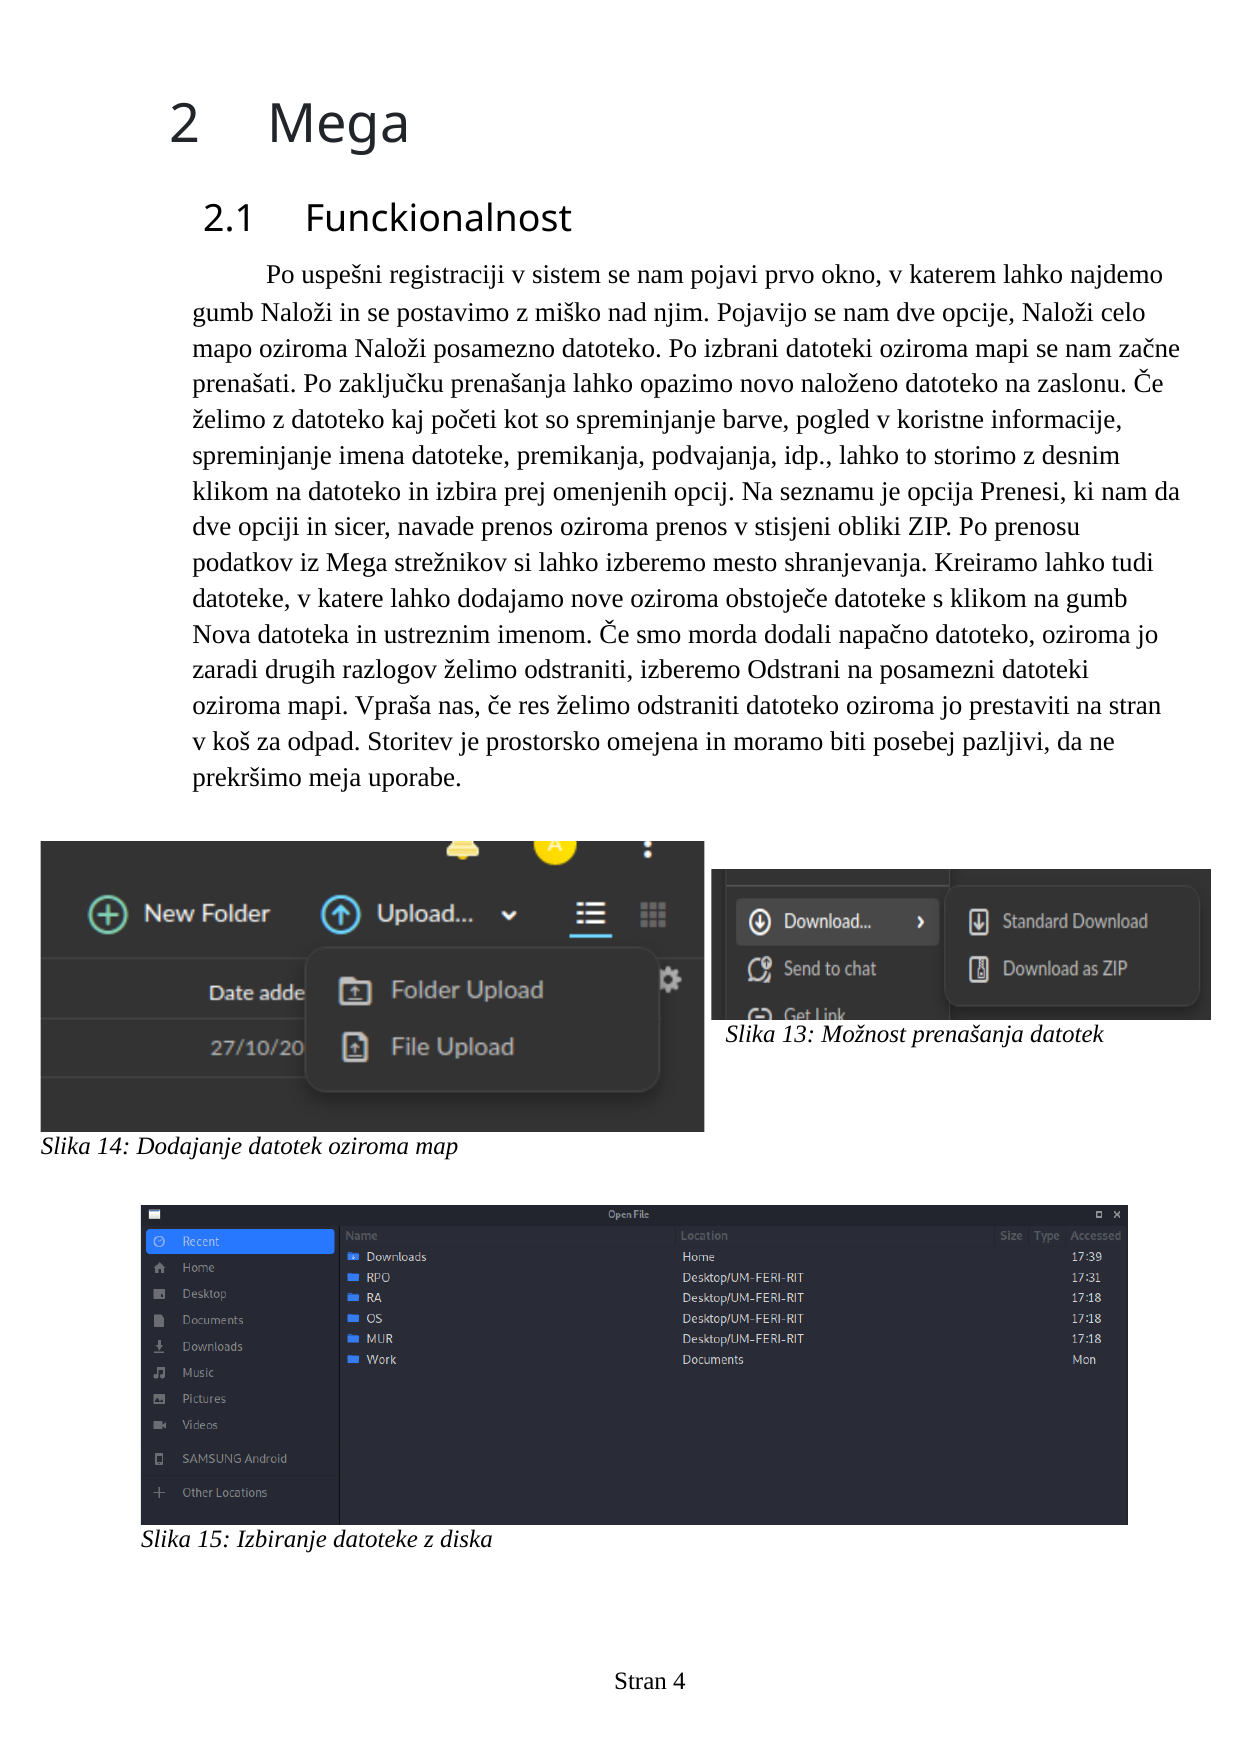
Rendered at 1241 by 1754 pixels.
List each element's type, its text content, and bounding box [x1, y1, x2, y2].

text Slika 14: Dodajanje datotek oziroma map [41, 842, 704, 1160]
picture [711, 869, 1211, 1020]
text Po uspešni registraciji v sistem se nam pojavi prvo okno, v katerem lahko najdemo gumb Naloži in se postavimo z miško nad njim. Pojavijo se nam dve opcije, Naloži celo mapo oziroma Naloži posamezno datoteko. Po izbrani datoteki oziroma mapi se nam začne prenašati. Po zaključku prenašanja lahko opazimo novo naloženo datoteko na zaslonu. Če želimo z datoteko kaj početi kot so spreminjanje barve, pogled v koristne informacije, spreminjanje imena datoteke, premikanja, podvajanja, idp., lahko to storimo z desnim klikom na datoteko in izbira prej omenjenih opcij. Na seznamu je opcija Prenesi, ki nam da dve opciji in sicer, navade prenos oziroma prenos v stisjeni obliki ZIP. Po prenosu podatkov iz Mega strežnikov si lahko izberemo mesto shranjevanja. Kreiramo lahko tudi datoteke, v katere lahko dodajamo nove oziroma obstoječe datoteke s klikom na gumb Nova datoteka in ustreznim imenom. Če smo morda dodali napačno datoteko, oziroma jo zaradi drugih razlogov želimo odstraniti, izberemo Odstrani na posamezni datoteki oziroma mapi. Vpraša nas, če res želimo odstraniti datoteko oziroma jo prestaviti na stran v koš za odpad. Storitev je prostorsko omejena in moramo biti posebej pazljivi, da ne prekršimo meja uporabe. [192, 255, 1181, 792]
text Slika 13: Možnost prenašanja datotek [725, 1020, 1197, 1048]
text Slika 15: Izbiranje datoteke z diska [141, 1525, 1128, 1553]
subtitle Funckionalnost [193, 191, 1181, 242]
subtitle Mega [156, 84, 1181, 158]
picture [140, 1205, 1128, 1525]
